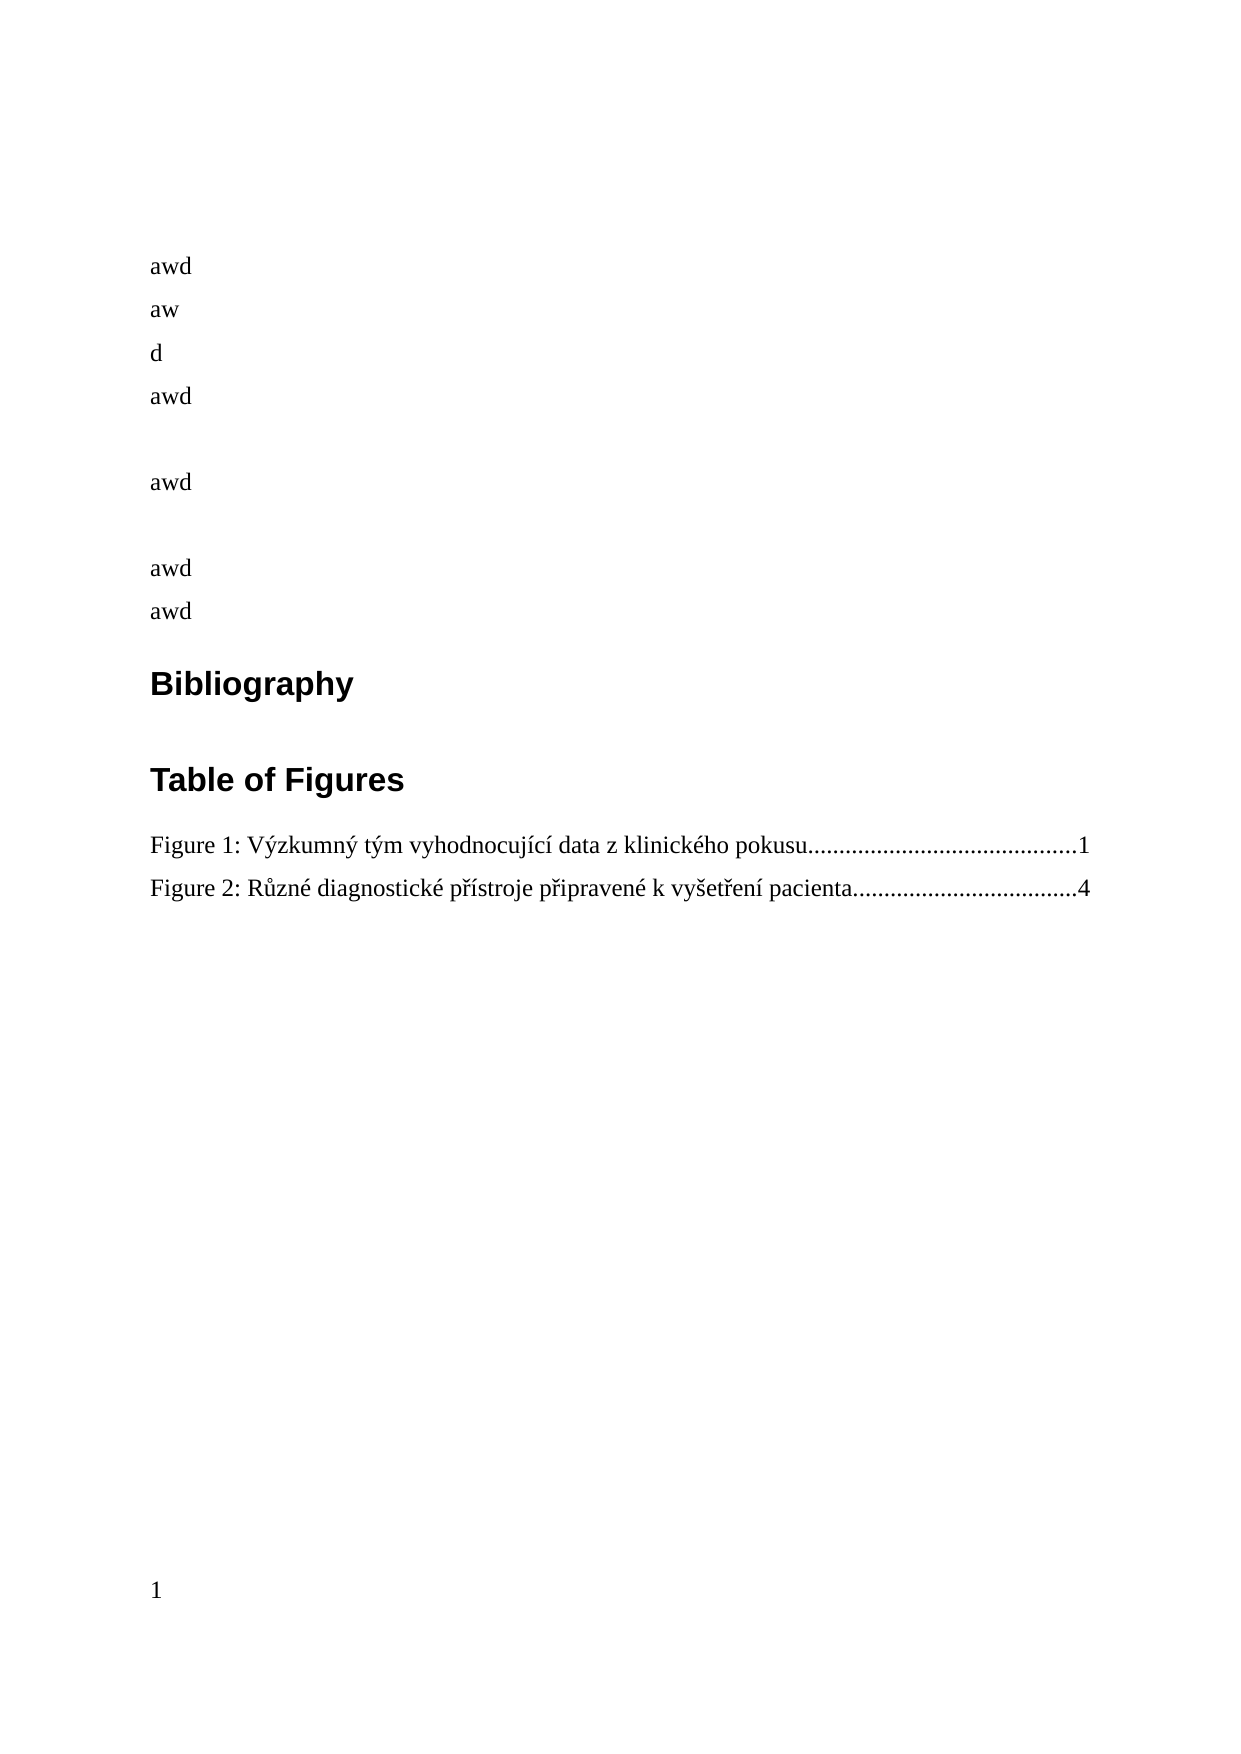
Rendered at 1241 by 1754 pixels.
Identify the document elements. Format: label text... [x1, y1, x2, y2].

text awd [150, 467, 1090, 496]
text awd [150, 596, 1090, 625]
text awd [150, 251, 1090, 280]
text Figure 1: Výzkumný tým vyhodnocující data z klinického pokusu. 1 [150, 830, 1090, 858]
text Figure 2: Různé diagnostické přístroje připravené k vyšetření pacienta. 4 [150, 873, 1090, 902]
text d [150, 338, 1090, 366]
subtitle Table of Figures [150, 759, 1090, 798]
text awd [150, 553, 1090, 582]
text awd [150, 381, 1090, 409]
subtitle Bibliography [150, 664, 1090, 703]
text aw [150, 294, 1090, 323]
